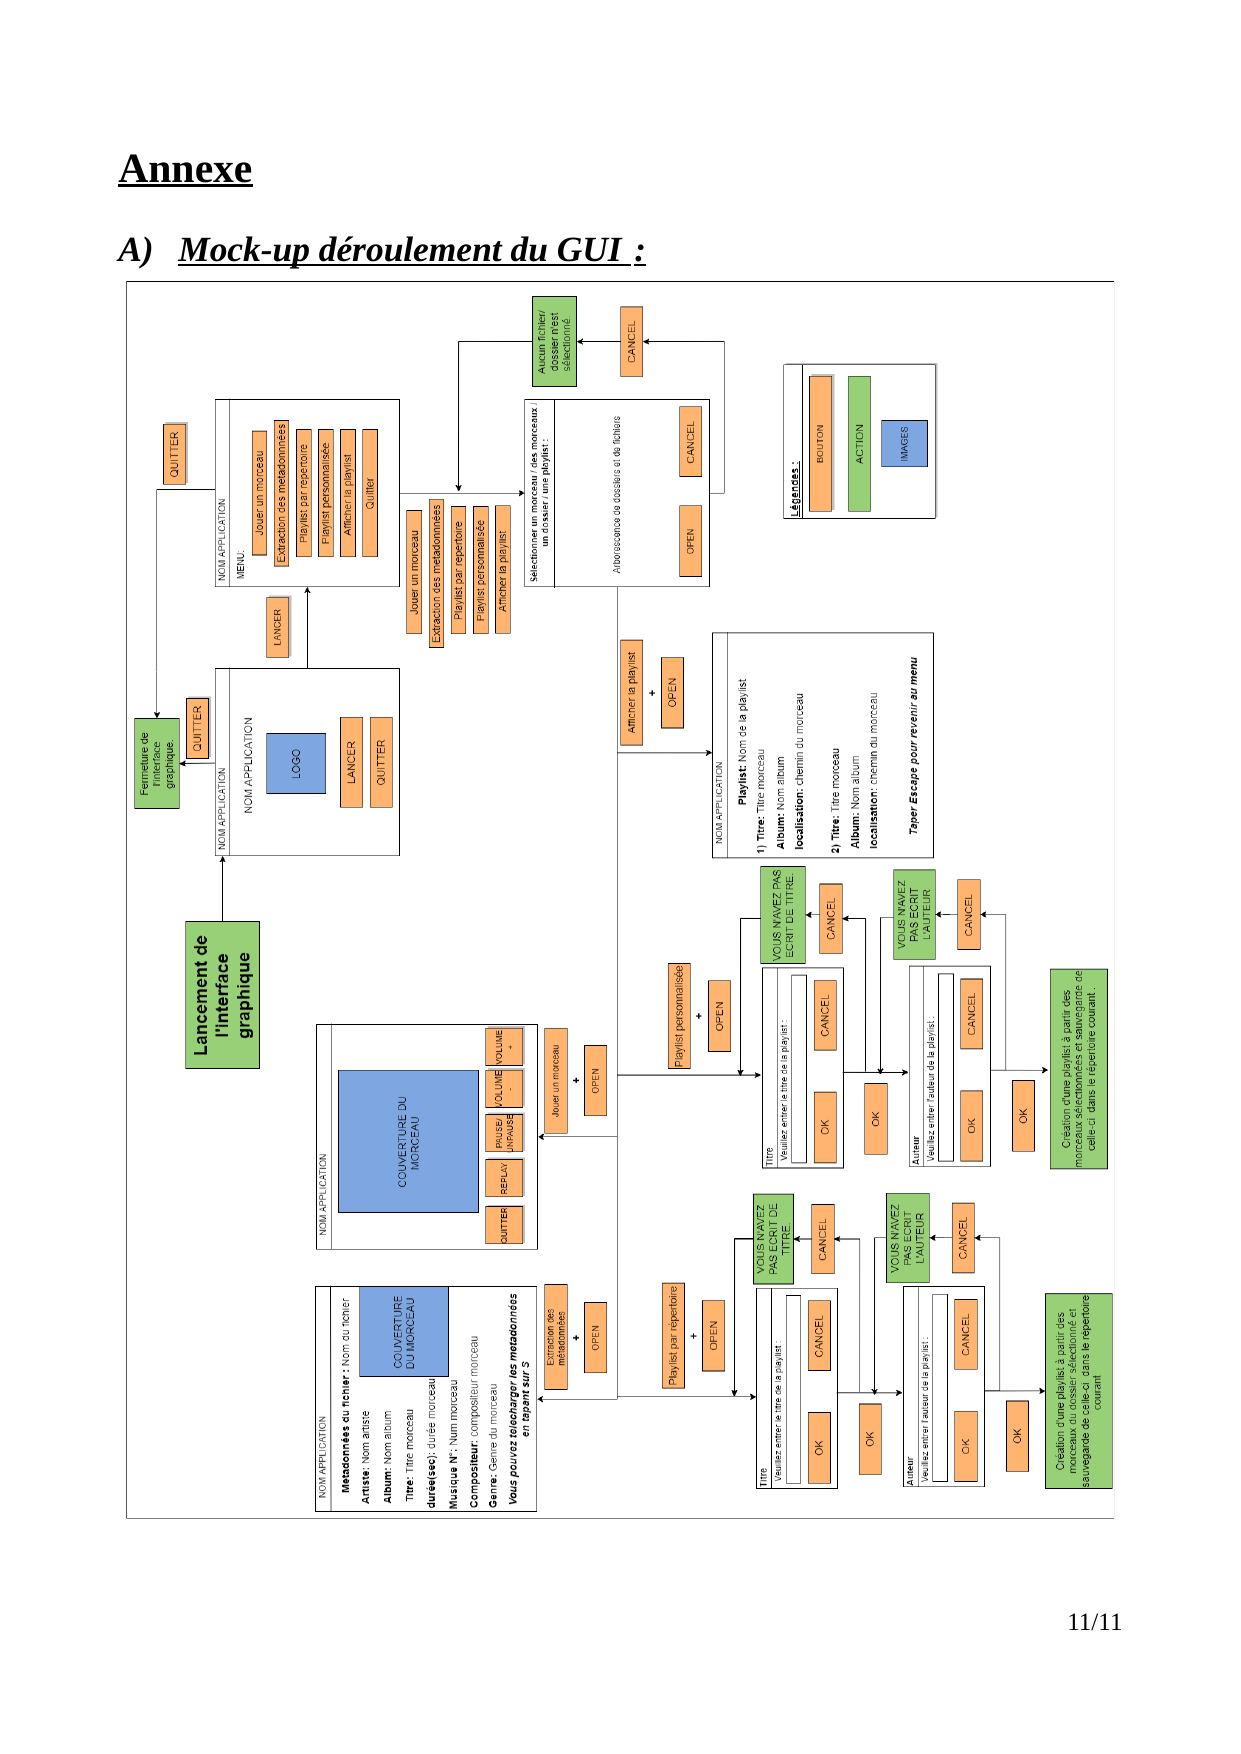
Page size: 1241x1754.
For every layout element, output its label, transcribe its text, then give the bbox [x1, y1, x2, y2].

subtitle Mock-up déroulement du GUI : [118, 228, 1122, 269]
picture [126, 281, 1115, 1519]
subtitle Annexe [118, 143, 1122, 191]
